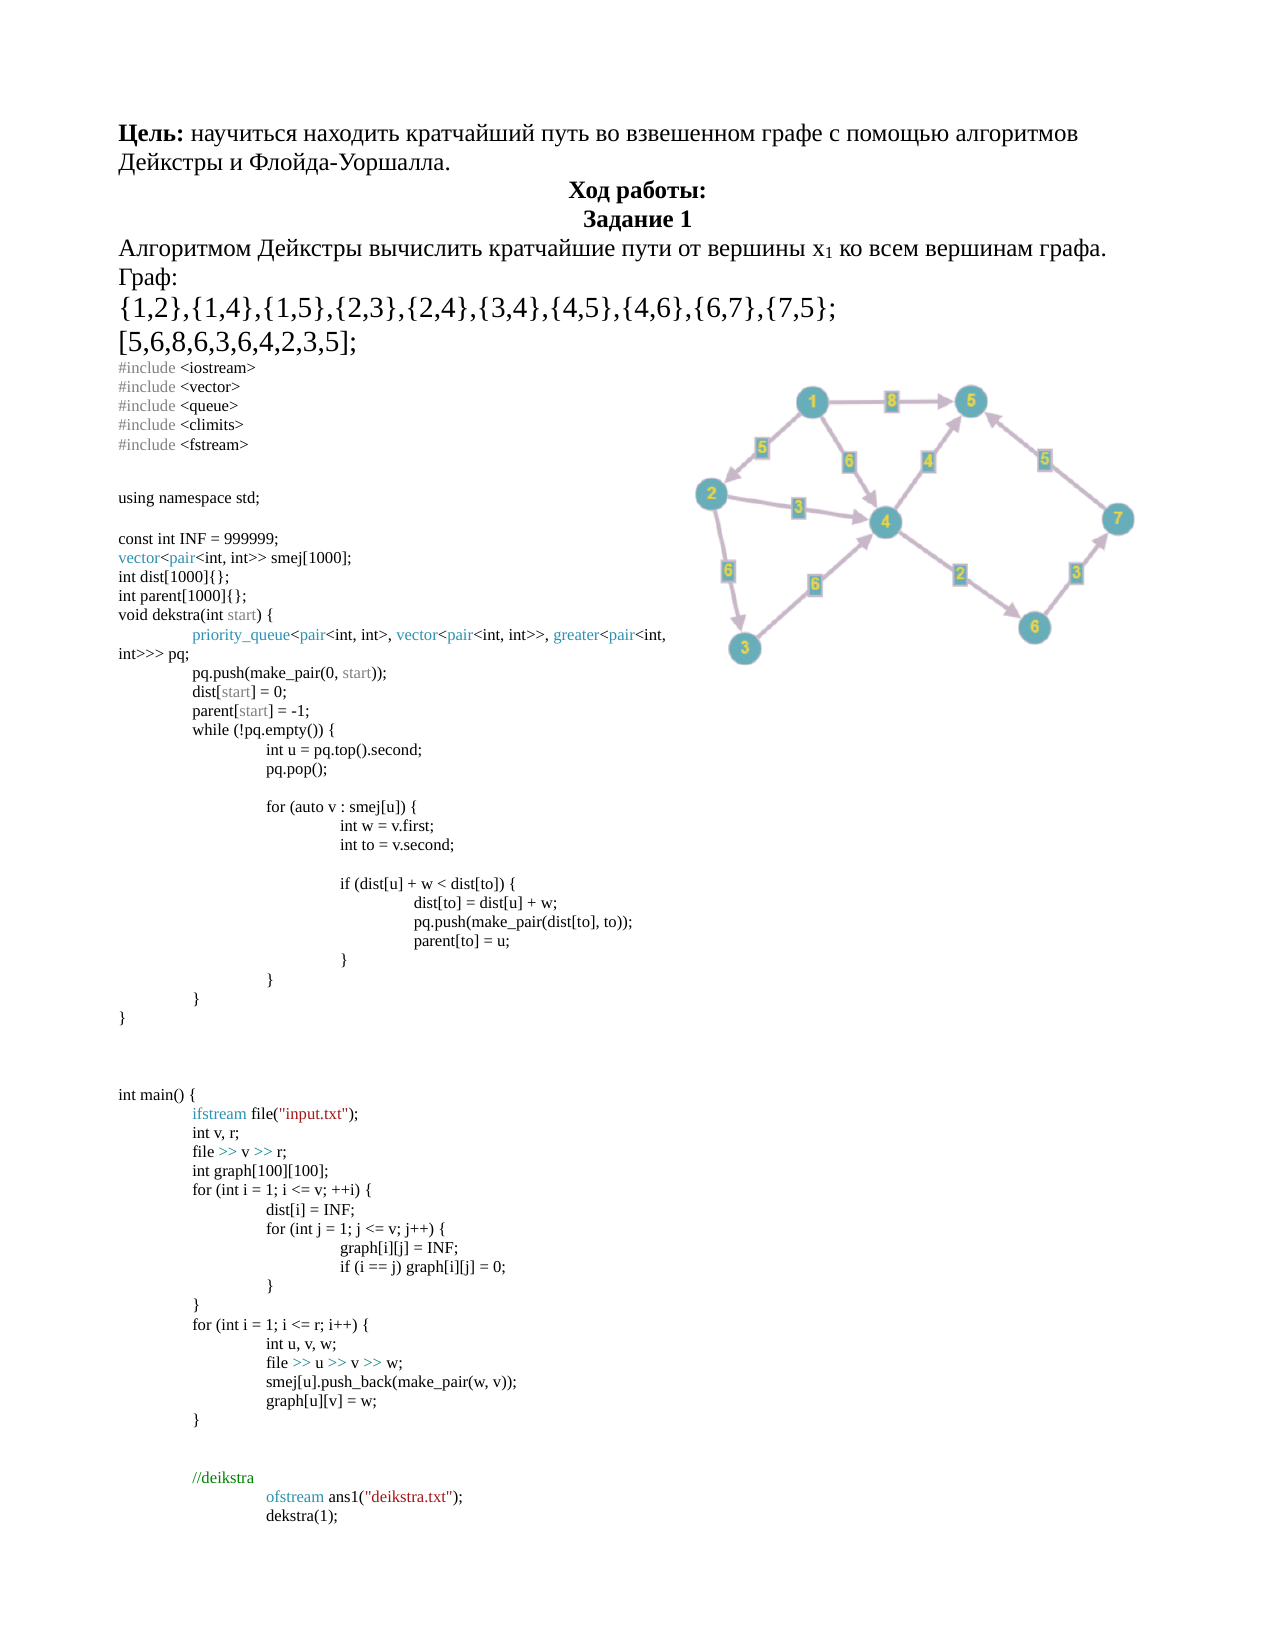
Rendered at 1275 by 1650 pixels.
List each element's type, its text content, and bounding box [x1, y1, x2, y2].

text priority_queue<pair<int, int>, vector<pair<int, int>>, greater<pair<int, int>>> pq; [118, 624, 666, 663]
text #include <iostream> [118, 358, 666, 377]
text parent[to] = u; [118, 931, 1157, 950]
text dekstra(1); [118, 1506, 1157, 1525]
text pq.push(make_pair(0, start)); [118, 663, 666, 682]
text int u, v, w; [118, 1333, 1157, 1353]
text graph[i][j] = INF; [118, 1238, 1157, 1257]
text for (int j = 1; j <= v; j++) { [118, 1218, 1157, 1238]
text #include <vector> [118, 377, 666, 396]
text dist[start] = 0; [118, 682, 1157, 701]
text for (auto v : smej[u]) { [118, 797, 1157, 816]
text dist[to] = dist[u] + w; [118, 893, 1157, 912]
text int main() { [118, 1084, 1157, 1103]
text int to = v.second; [118, 835, 1157, 854]
text file >> u >> v >> w; [118, 1353, 1157, 1372]
text int dist[1000]{}; [118, 567, 666, 586]
text } [118, 988, 1157, 1008]
text pq.pop(); [118, 758, 1157, 778]
text #include <fstream> [118, 434, 666, 453]
text int v, r; [118, 1123, 1157, 1142]
text int u = pq.top().second; [118, 739, 1157, 758]
text for (int i = 1; i <= v; ++i) { [118, 1180, 1157, 1199]
text using namespace std; [118, 481, 666, 509]
text //deikstra [118, 1468, 1157, 1487]
text smej[u].push_back(make_pair(w, v)); [118, 1372, 1157, 1391]
text Граф: [118, 262, 1157, 291]
text } [118, 1276, 1157, 1295]
text parent[start] = -1; [118, 701, 1157, 720]
text Цель: научиться находить кратчайший путь во взвешенном графе с помощью алгоритмов Дейкстры и Флойда-Уоршалла. [118, 118, 1157, 176]
text ifstream file("input.txt"); [118, 1103, 1157, 1123]
text graph[u][v] = w; [118, 1391, 1157, 1410]
text const int INF = 999999; [118, 528, 666, 548]
text } [118, 1410, 1157, 1429]
text if (i == j) graph[i][j] = 0; [118, 1257, 1157, 1276]
text int graph[100][100]; [118, 1161, 1157, 1180]
text vector<pair<int, int>> smej[1000]; [118, 548, 666, 567]
text } [118, 969, 1157, 988]
text if (dist[u] + w < dist[to]) { [118, 873, 1157, 893]
text while (!pq.empty()) { [118, 720, 1157, 739]
text #include <climits> [118, 415, 666, 434]
text [5,6,8,6,3,6,4,2,3,5]; [118, 324, 1157, 358]
text {1,2},{1,4},{1,5},{2,3},{2,4},{3,4},{4,5},{4,6},{6,7},{7,5}; [118, 291, 1157, 324]
text #include <queue> [118, 396, 666, 415]
text file >> v >> r; [118, 1142, 1157, 1161]
text Алгоритмом Дейкстры вычислить кратчайшие пути от вершины х1 ко всем вершинам графа. [118, 233, 1157, 262]
text Ход работы: Задание 1 [118, 176, 1157, 233]
text } [118, 1295, 1157, 1314]
text int w = v.first; [118, 816, 1157, 835]
text pq.push(make_pair(dist[to], to)); [118, 912, 1157, 931]
text } [118, 1008, 1157, 1027]
text void dekstra(int start) { [118, 605, 666, 624]
text int parent[1000]{}; [118, 586, 666, 605]
text } [118, 950, 1157, 969]
text for (int i = 1; i <= r; i++) { [118, 1314, 1157, 1333]
text dist[i] = INF; [118, 1199, 1157, 1218]
text ofstream ans1("deikstra.txt"); [118, 1487, 1157, 1506]
